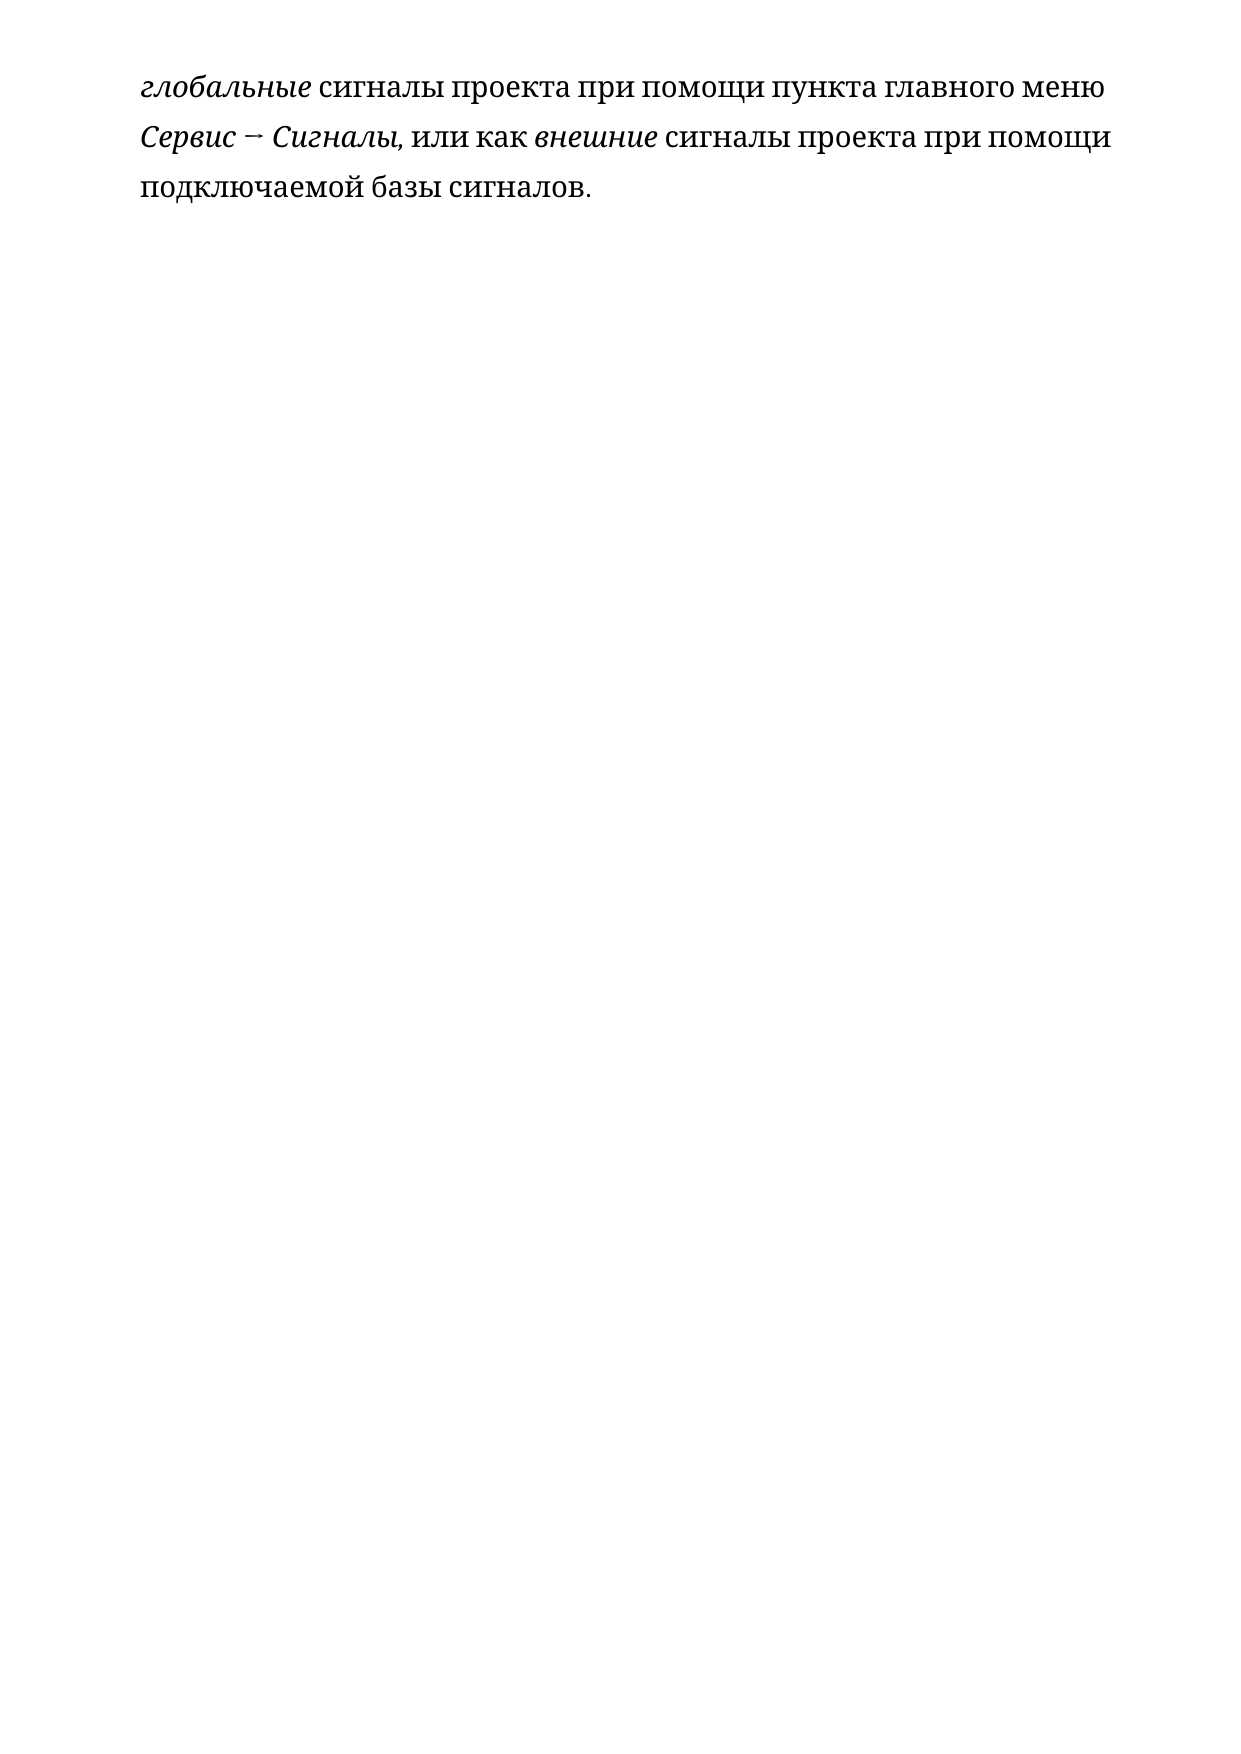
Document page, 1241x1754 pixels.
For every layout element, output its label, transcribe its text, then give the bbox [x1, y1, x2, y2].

table_cell Блок векторизован, реализует “расщепление” векторного входного сигнала в отдельные выходные сигналы. Выходами могут быть как скалярные, так и векторные (“многожильные”) сигналы. По умолчанию данный блок реализует демультиплексирование 2-х “жильного” входного векторного сигнала в скалярные сигналы: где – первый и второй выходной скалярный сигнал блока; – 1-й и 2-й элементы входного векторного сигнала; Свойства: Массив размерностей выходов – массив целых чисел, указывающих размерности векторов каждого из выходных сигналов блока. Примеры заполнения диалогового окна свойств блока: Примечания: Блок обрабатывает один входной сигнал. Именованные свойства могут быть заданы как локальные переменные модели (субмодели) во вкладке Параметры, как глобальные сигналы проекта при помощи пункта главного меню Сервис → Сигналы, или как внешние сигналы проекта при помощи подключаемой базы сигналов. [59, 59, 1181, 217]
